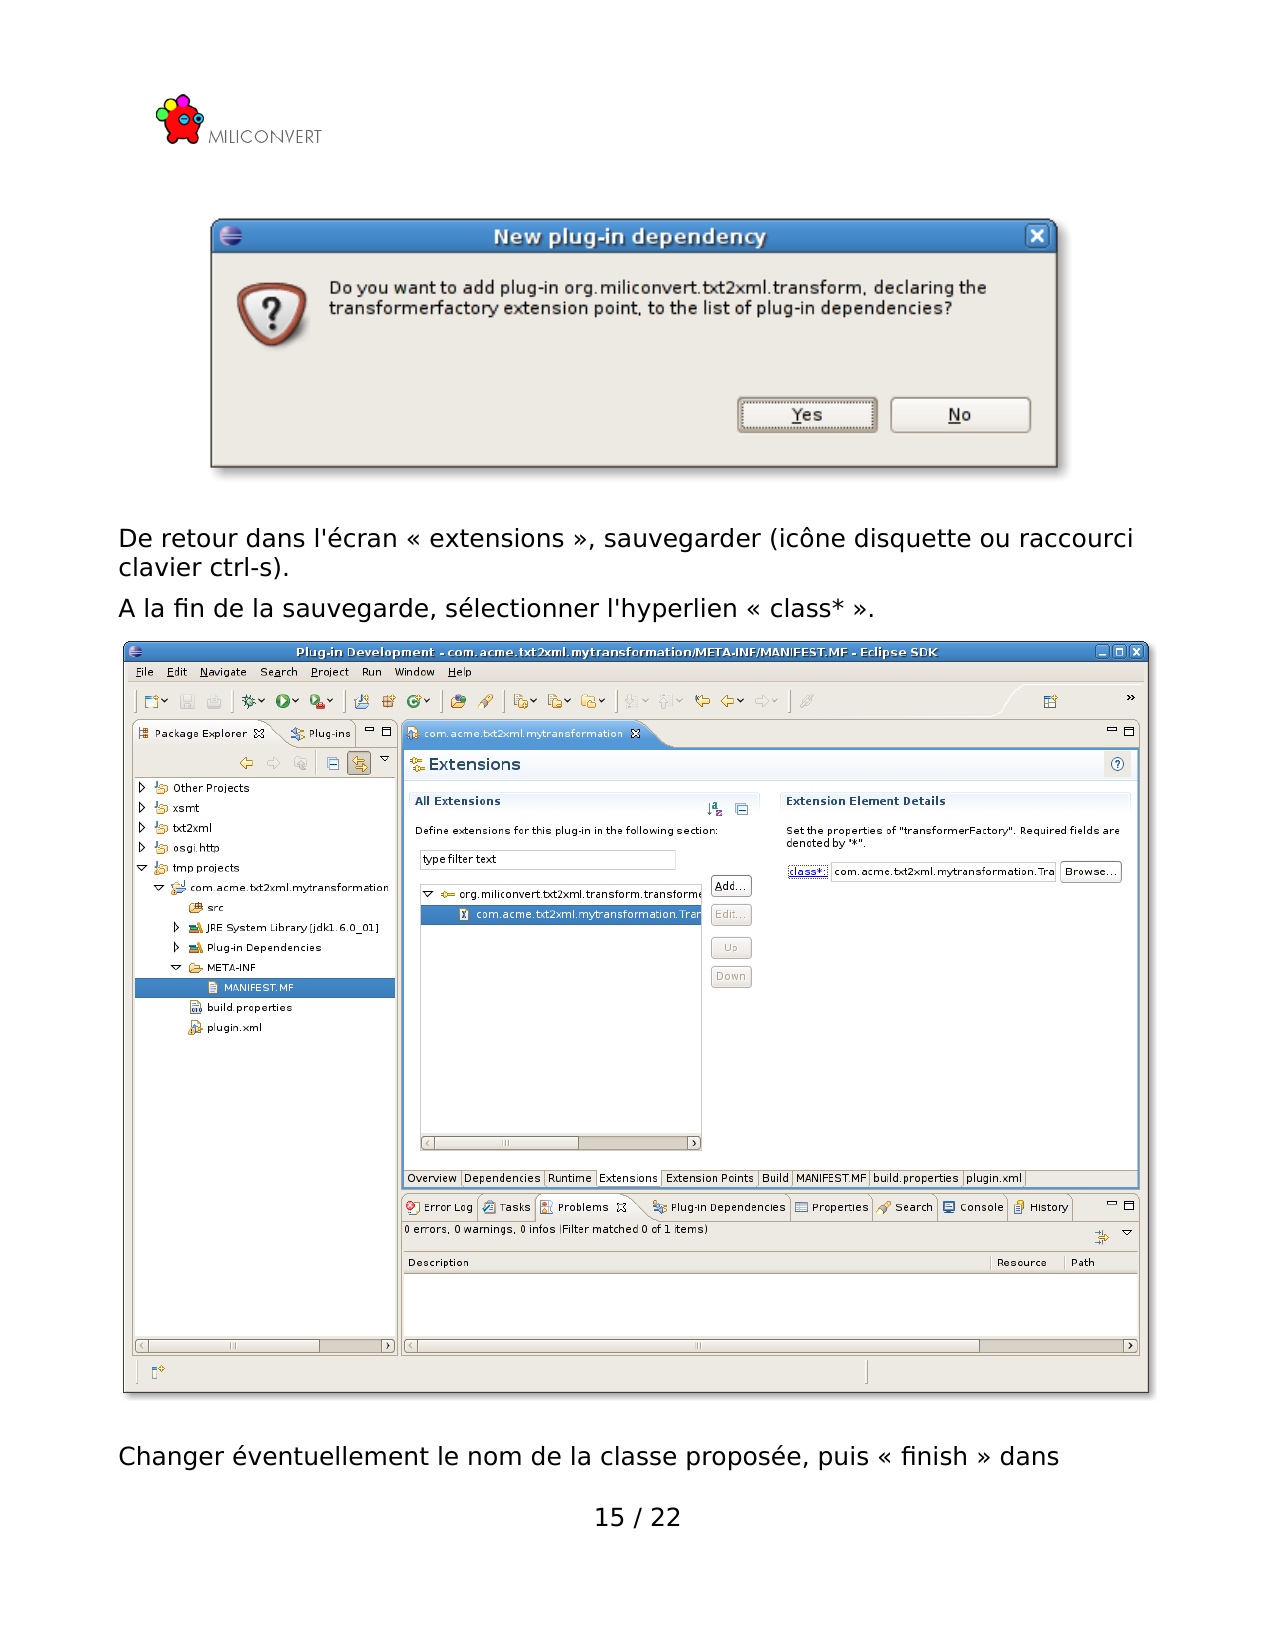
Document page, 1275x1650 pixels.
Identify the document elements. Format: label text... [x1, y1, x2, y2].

text De retour dans l'écran « extensions », sauvegarder (icône disquette ou raccourci clavier ctrl-s). [118, 524, 1157, 582]
picture [203, 211, 1072, 482]
text A la fin de la sauvegarde, sélectionner l'hyperlien « class* ». [118, 594, 1157, 624]
text Changer éventuellement le nom de la classe proposée, puis « finish » dans [118, 1442, 1157, 1471]
picture [118, 636, 1157, 1401]
picture [132, 69, 354, 176]
